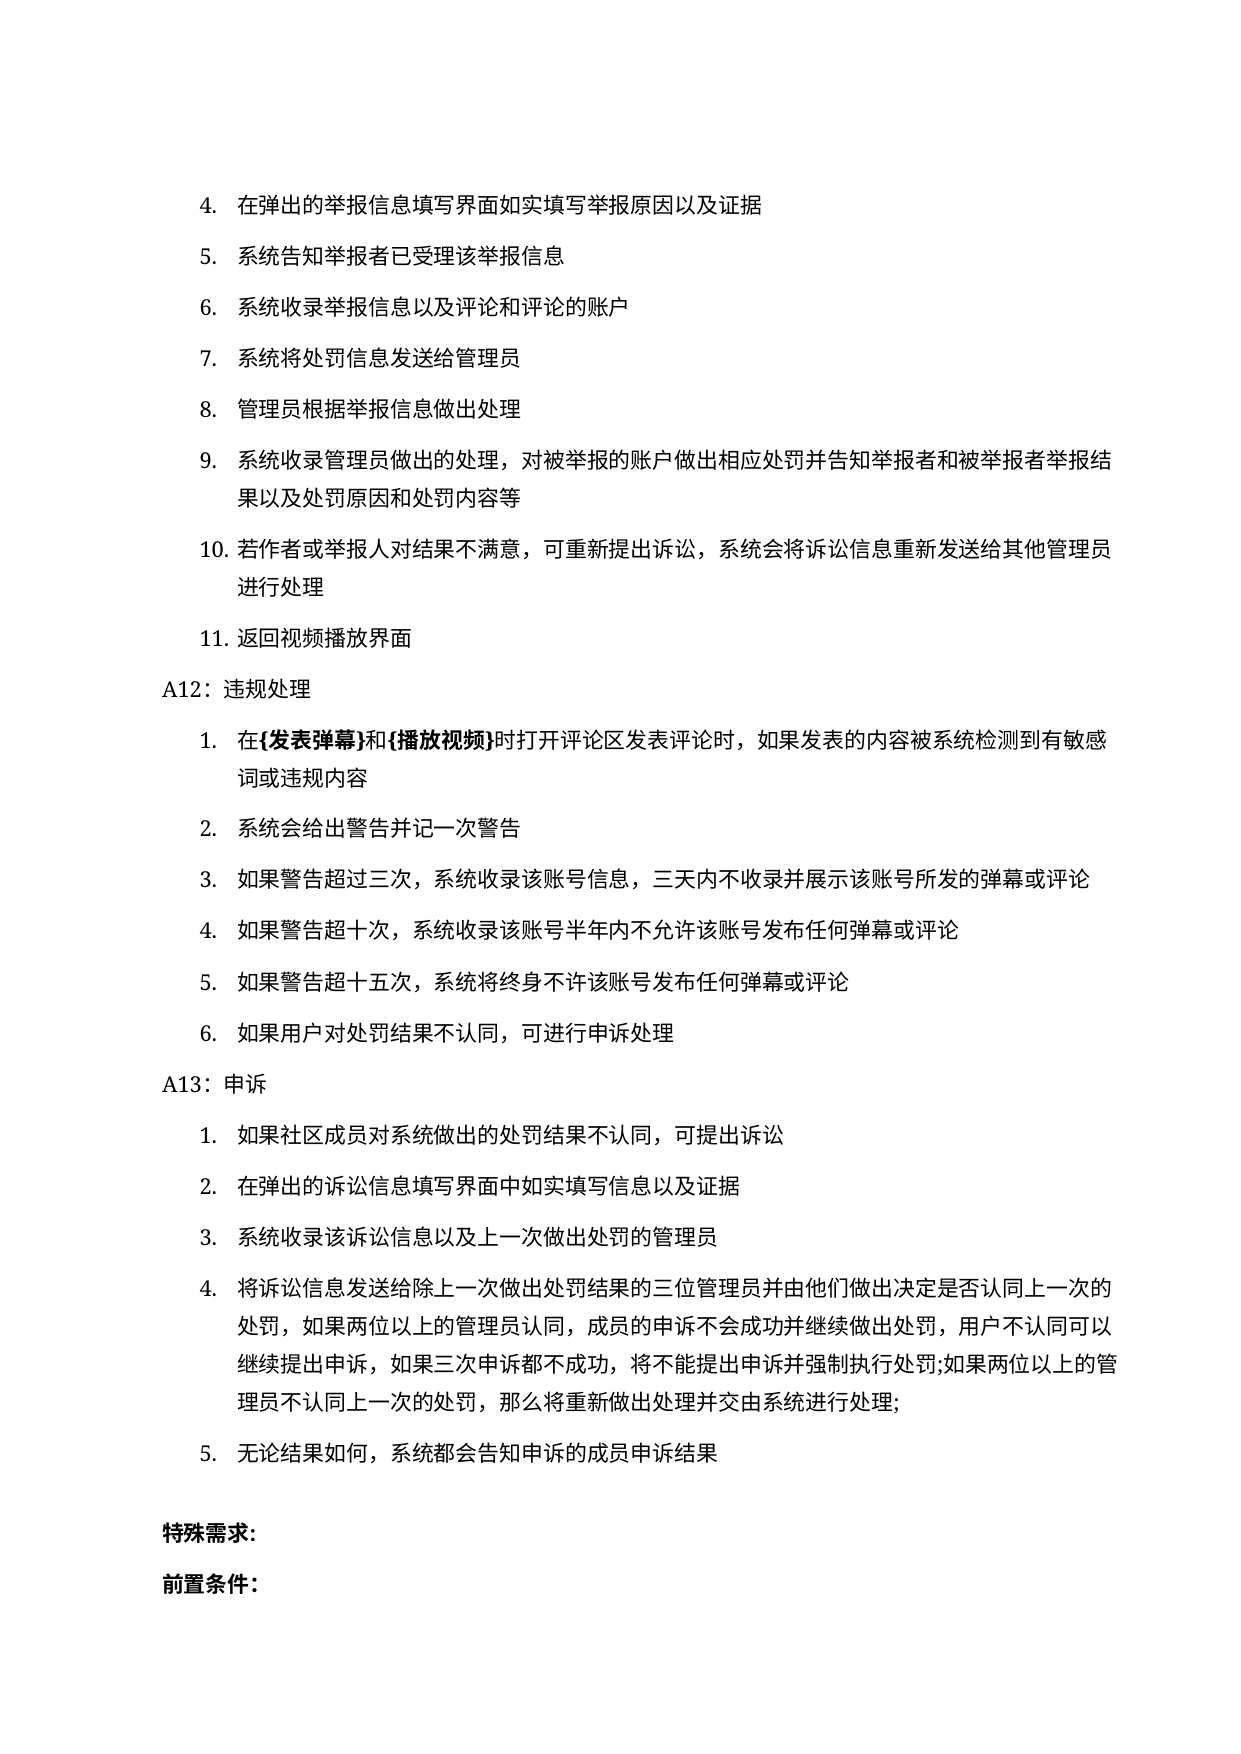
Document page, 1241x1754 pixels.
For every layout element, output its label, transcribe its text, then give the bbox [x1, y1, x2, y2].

list 若作者或举报人对结果不满意，可重新提出诉讼，系统会将诉讼信息重新发送给其他管理员进行处理 [199, 532, 1122, 601]
list 无论结果如何，系统都会告知申诉的成员申诉结果 [199, 1436, 1122, 1468]
list 系统会给出警告并记一次警告 [199, 811, 1122, 843]
list 如果警告超十次，系统收录该账号半年内不允许该账号发布任何弹幕或评论 [199, 913, 1122, 945]
list 如果警告超过三次，系统收录该账号信息，三天内不收录并展示该账号所发的弹幕或评论 [199, 862, 1122, 894]
text 前置条件： [118, 1567, 1122, 1598]
text 特殊需求: [118, 1516, 1122, 1547]
list 返回视频播放界面 [199, 621, 1122, 652]
list 系统将处罚信息发送给管理员 [199, 341, 1122, 372]
text A12：违规处理 [118, 672, 1122, 703]
list 如果警告超十五次，系统将终身不许该账号发布任何弹幕或评论 [199, 964, 1122, 996]
list 在弹出的举报信息填写界面如实填写举报原因以及证据 [199, 188, 1122, 219]
list 在弹出的诉讼信息填写界面中如实填写信息以及证据 [199, 1169, 1122, 1201]
list 将诉讼信息发送给除上一次做出处罚结果的三位管理员并由他们做出决定是否认同上一次的处罚，如果两位以上的管理员认同，成员的申诉不会成功并继续做出处罚，用户不认同可以继续提出申诉，如果三次申诉都不成功，将不能提出申诉并强制执行处罚;如果两位以上的管理员不认同上一次的处罚，那么将重新做出处理并交由系统进行处理; [199, 1271, 1122, 1417]
list 管理员根据举报信息做出处理 [199, 392, 1122, 423]
list 系统收录管理员做出的处理，对被举报的账户做出相应处罚并告知举报者和被举报者举报结果以及处罚原因和处罚内容等 [199, 443, 1122, 512]
list 系统收录举报信息以及评论和评论的账户 [199, 290, 1122, 321]
list 系统告知举报者已受理该举报信息 [199, 239, 1122, 270]
list 如果用户对处罚结果不认同，可进行申诉处理 [199, 1016, 1122, 1047]
list 如果社区成员对系统做出的处罚结果不认同，可提出诉讼 [199, 1118, 1122, 1149]
list 在{发表弹幕}和{播放视频}时打开评论区发表评论时，如果发表的内容被系统检测到有敏感词或违规内容 [199, 723, 1122, 792]
text A13：申诉 [118, 1067, 1122, 1098]
list 系统收录该诉讼信息以及上一次做出处罚的管理员 [199, 1220, 1122, 1252]
